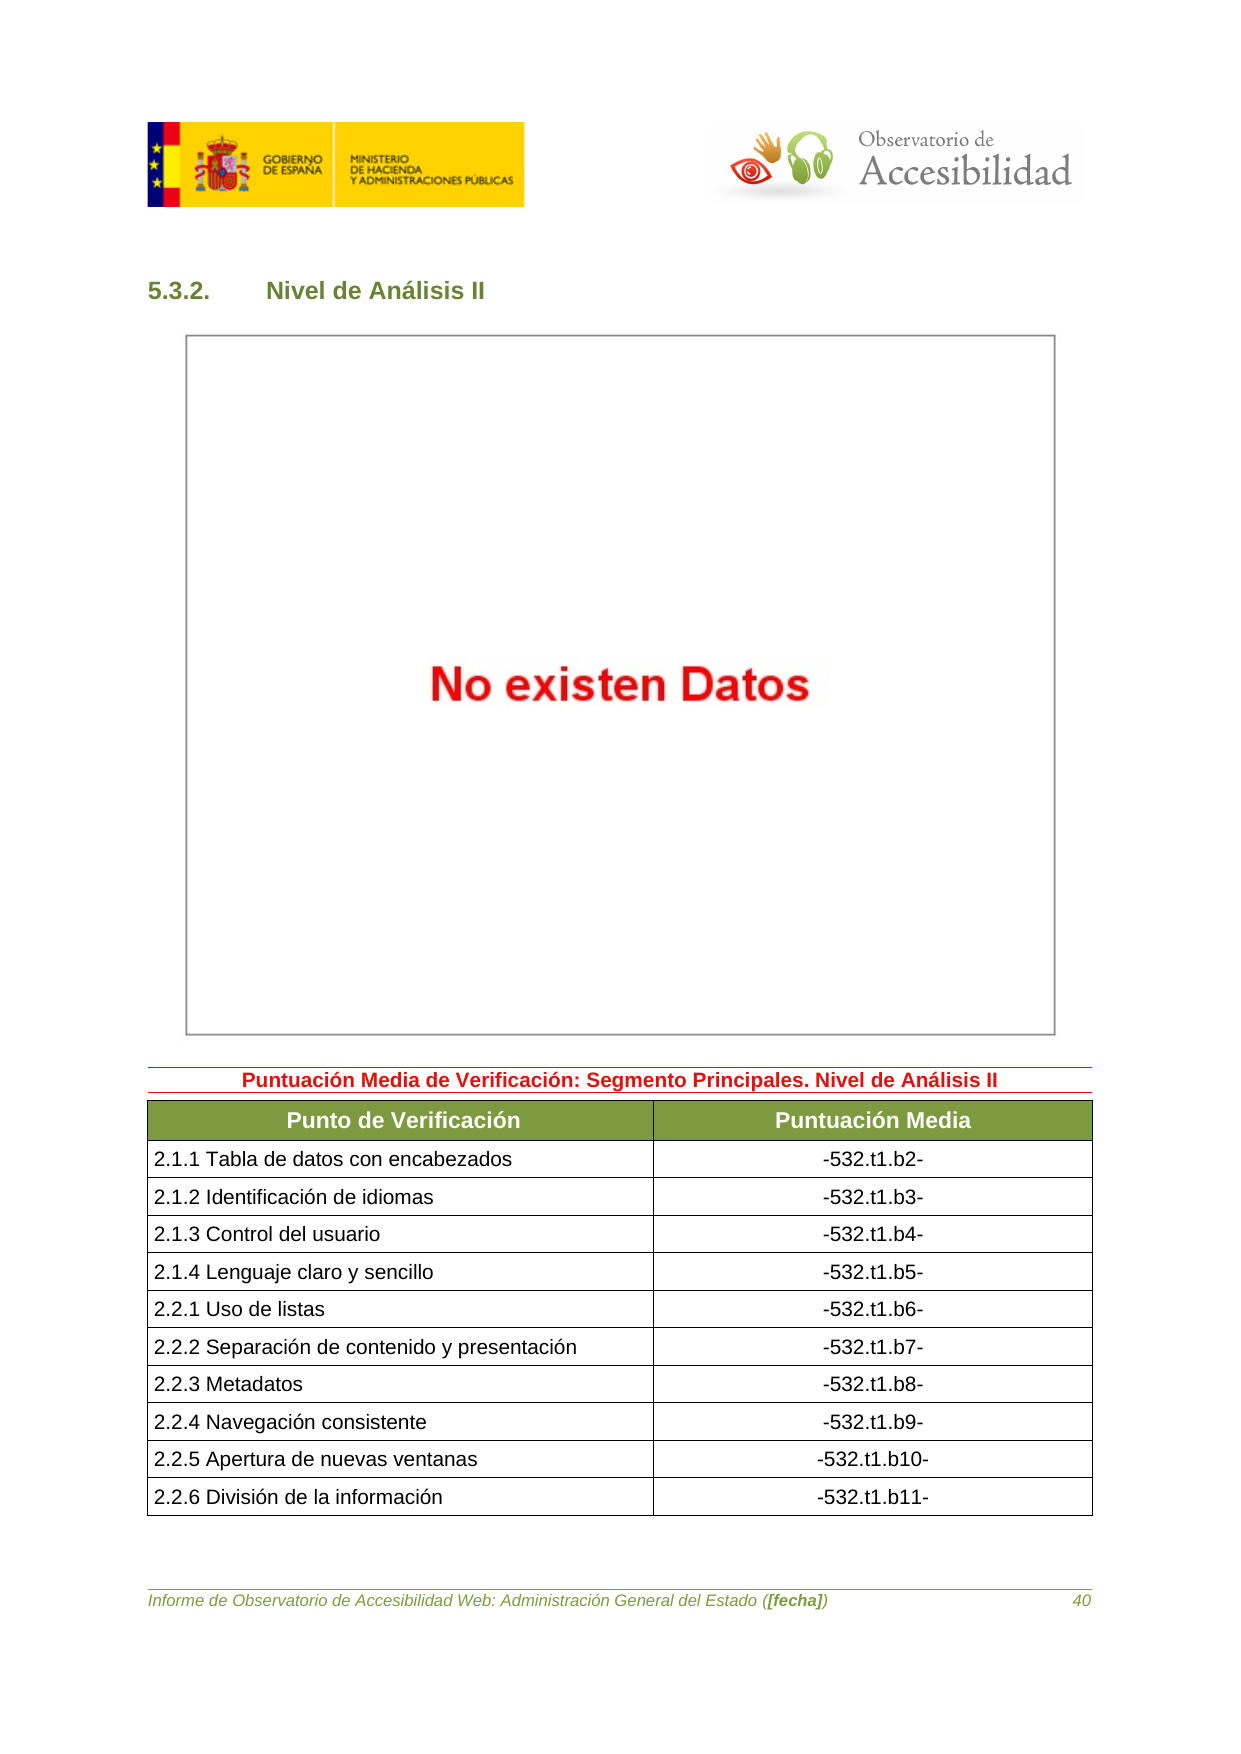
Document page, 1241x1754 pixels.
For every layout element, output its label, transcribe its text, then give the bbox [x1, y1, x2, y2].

text Puntuación Media de Verificación: Segmento Principales. Nivel de Análisis II [148, 1068, 1092, 1092]
table_cell -532.t1.b10- [654, 1441, 1092, 1477]
table_cell -532.t1.b8- [654, 1366, 1092, 1402]
table_cell 2.2.4 Navegación consistente [148, 1403, 653, 1440]
table_cell -532.t1.b4- [654, 1216, 1092, 1252]
table_cell -532.t1.b7- [654, 1328, 1092, 1365]
table_cell -532.t1.b6- [654, 1291, 1092, 1327]
picture [710, 122, 1086, 205]
table_cell 2.1.1 Tabla de datos con encabezados [148, 1141, 653, 1177]
table_cell 2.2.2 Separación de contenido y presentación [148, 1328, 653, 1365]
table_cell -532.t1.b2- [654, 1141, 1092, 1177]
table_cell 2.2.1 Uso de listas [148, 1291, 653, 1327]
list Nivel de Análisis II [148, 276, 1092, 304]
picture [147, 122, 525, 207]
table_cell -532.t1.b9- [654, 1403, 1092, 1440]
picture [178, 332, 1062, 1042]
table_cell 2.2.5 Apertura de nuevas ventanas [148, 1441, 653, 1477]
table_cell 2.2.6 División de la información [148, 1478, 653, 1515]
table_cell 2.1.2 Identificación de idiomas [148, 1178, 653, 1215]
table_cell -532.t1.b3- [654, 1178, 1092, 1215]
table_cell -532.t1.b11- [654, 1478, 1092, 1515]
table_cell 2.2.3 Metadatos [148, 1366, 653, 1402]
table_cell 2.1.3 Control del usuario [148, 1216, 653, 1252]
table_cell -532.t1.b5- [654, 1253, 1092, 1290]
table_cell 2.1.4 Lenguaje claro y sencillo [148, 1253, 653, 1290]
table_header Punto de Verificación [148, 1101, 653, 1140]
table_header Puntuación Media [654, 1101, 1092, 1140]
